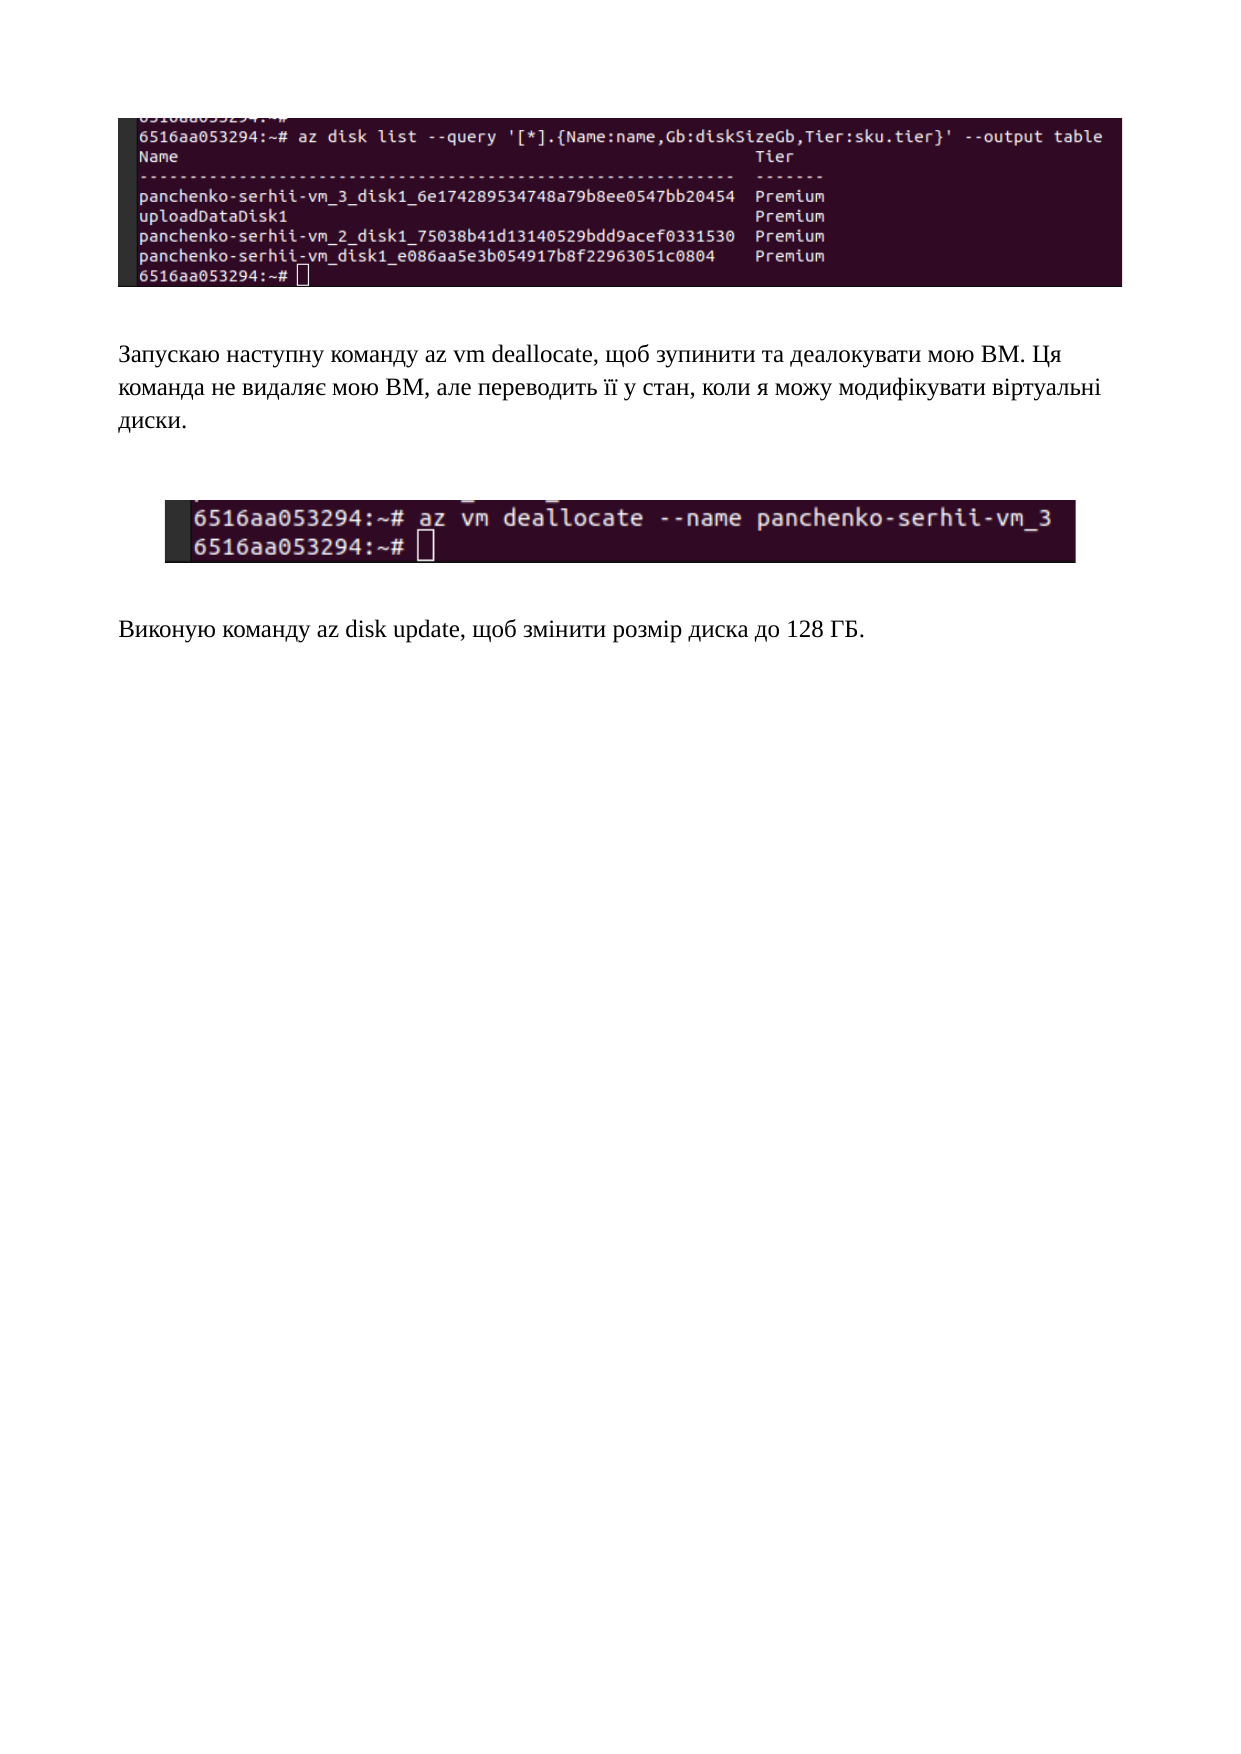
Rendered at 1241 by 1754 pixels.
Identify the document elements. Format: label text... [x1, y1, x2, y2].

picture [164, 500, 1076, 563]
picture [118, 118, 1123, 287]
text Запускаю наступну команду az vm deallocate, щоб зупинити та деалокувати мою ВМ. Ця команда не видаляє мою ВМ, але переводить її у стан, коли я можу модифікувати віртуальні диски. [118, 339, 1122, 433]
text Виконую команду az disk update, щоб змінити розмір диска до 128 ГБ. [118, 614, 1122, 709]
